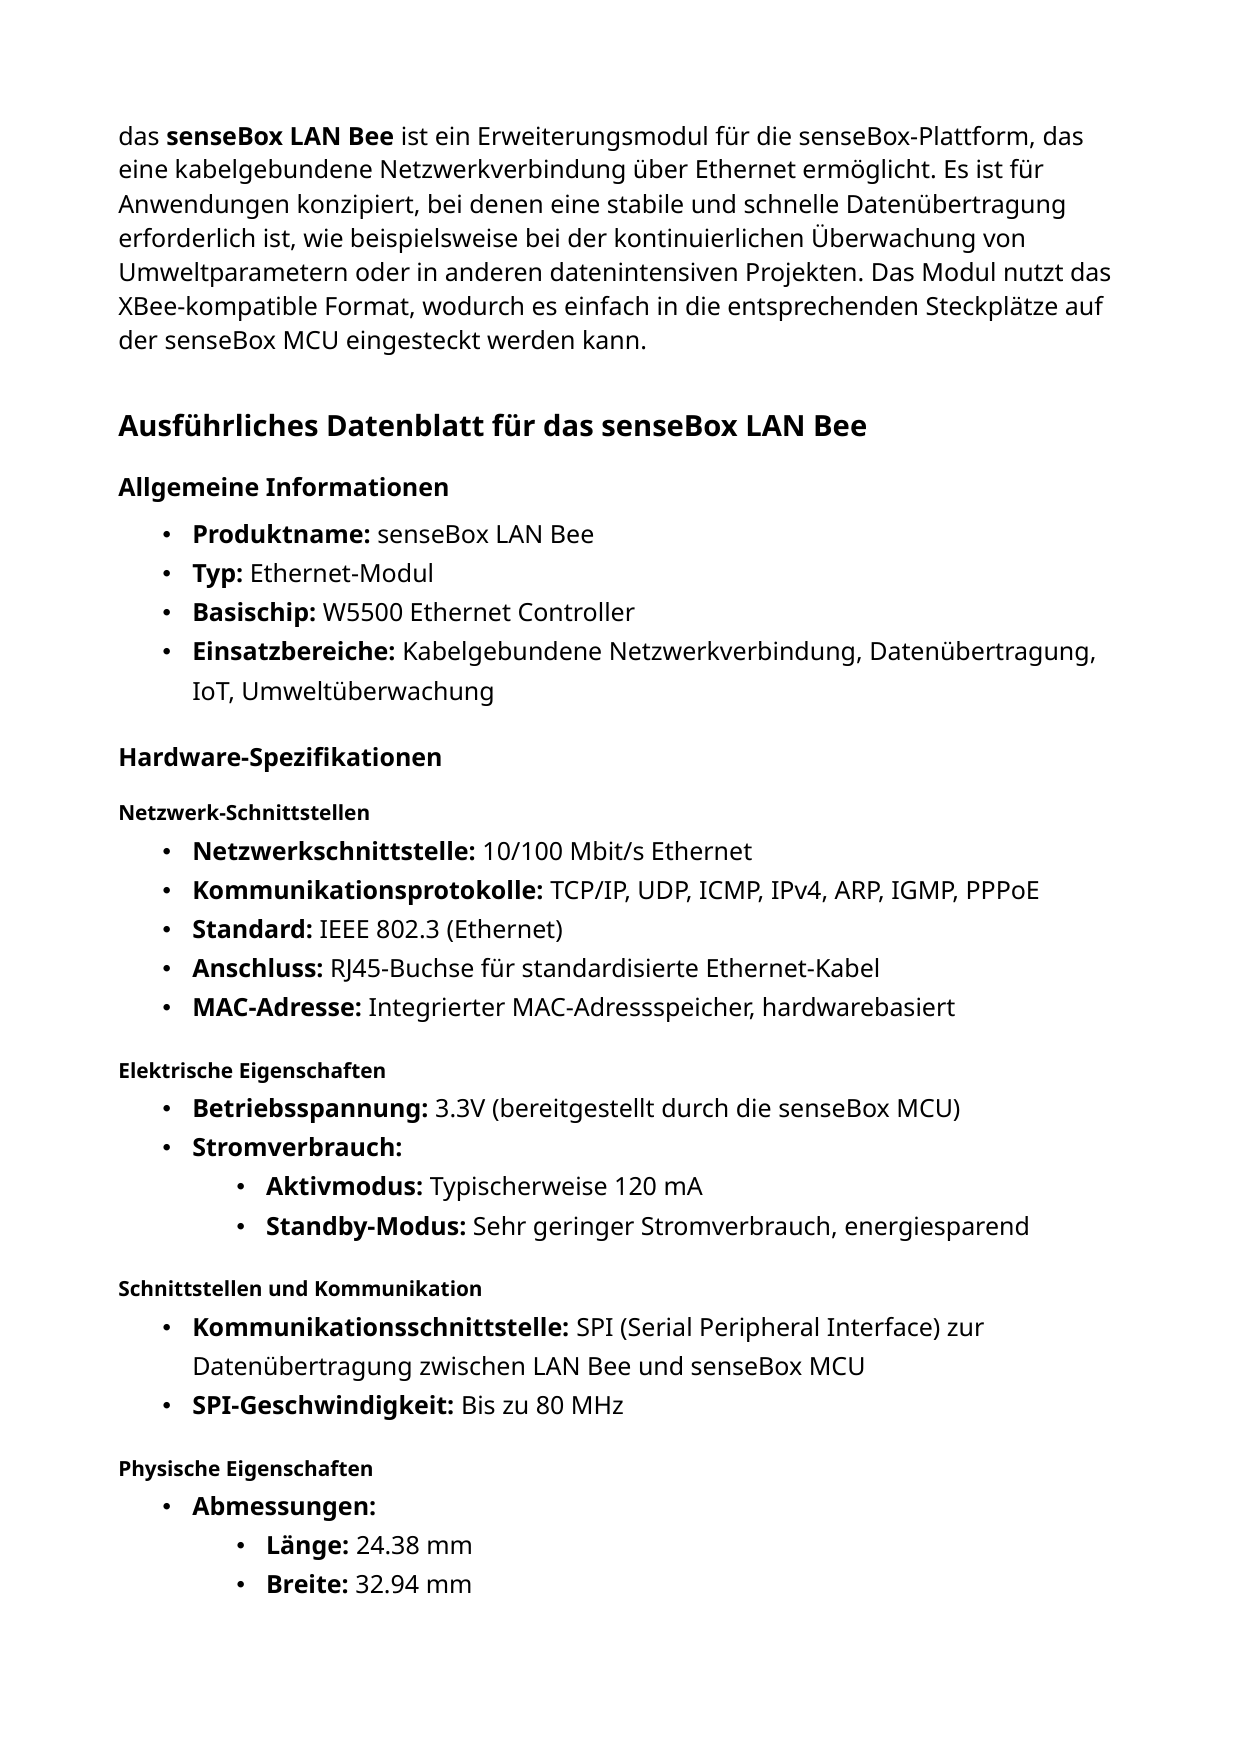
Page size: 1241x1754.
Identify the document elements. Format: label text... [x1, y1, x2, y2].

list Typ: Ethernet-Modul [162, 556, 1122, 590]
subtitle Schnittstellen und Kommunikation [118, 1274, 1122, 1303]
list Einsatzbereiche: Kabelgebundene Netzwerkverbindung, Datenübertragung, IoT, Umweltüberwachung [162, 634, 1122, 707]
list Stromverbrauch: [162, 1130, 1122, 1164]
list Anschluss: RJ45-Buchse für standardisierte Ethernet-Kabel [162, 951, 1122, 985]
subtitle Hardware-Spezifikationen [118, 739, 1122, 773]
list MAC-Adresse: Integrierter MAC-Adressspeicher, hardwarebasiert [162, 990, 1122, 1024]
list Aktivmodus: Typischerweise 120 mA [236, 1169, 1122, 1203]
subtitle Netzwerk-Schnittstellen [118, 798, 1122, 827]
list Betriebsspannung: 3.3V (bereitgestellt durch die senseBox MCU) [162, 1091, 1122, 1125]
list Standby-Modus: Sehr geringer Stromverbrauch, energiesparend [236, 1208, 1122, 1242]
subtitle Physische Eigenschaften [118, 1454, 1122, 1482]
text das senseBox LAN Bee ist ein Erweiterungsmodul für die senseBox-Plattform, das eine kabelgebundene Netzwerkverbindung über Ethernet ermöglicht. Es ist für Anwendungen konzipiert, bei denen eine stabile und schnelle Datenübertragung erforderlich ist, wie beispielsweise bei der kontinuierlichen Überwachung von Umweltparametern oder in anderen datenintensiven Projekten. Das Modul nutzt das XBee-kompatible Format, wodurch es einfach in die entsprechenden Steckplätze auf der senseBox MCU eingesteckt werden kann. [118, 118, 1122, 357]
subtitle Allgemeine Informationen [118, 470, 1122, 504]
list Produktname: senseBox LAN Bee [162, 516, 1122, 551]
list Basischip: W5500 Ethernet Controller [162, 595, 1122, 629]
list Länge: 24.38 mm [236, 1528, 1122, 1562]
list Standard: IEEE 802.3 (Ethernet) [162, 911, 1122, 946]
subtitle Elektrische Eigenschaften [118, 1056, 1122, 1084]
list Kommunikationsschnittstelle: SPI (Serial Peripheral Interface) zur Datenübertragung zwischen LAN Bee und senseBox MCU [162, 1309, 1122, 1382]
list SPI-Geschwindigkeit: Bis zu 80 MHz [162, 1387, 1122, 1422]
subtitle Ausführliches Datenblatt für das senseBox LAN Bee [118, 405, 1122, 445]
list Breite: 32.94 mm [236, 1567, 1122, 1601]
list Kommunikationsprotokolle: TCP/IP, UDP, ICMP, IPv4, ARP, IGMP, PPPoE [162, 872, 1122, 906]
list Abmessungen: [162, 1488, 1122, 1522]
list Netzwerkschnittstelle: 10/100 Mbit/s Ethernet [162, 833, 1122, 867]
